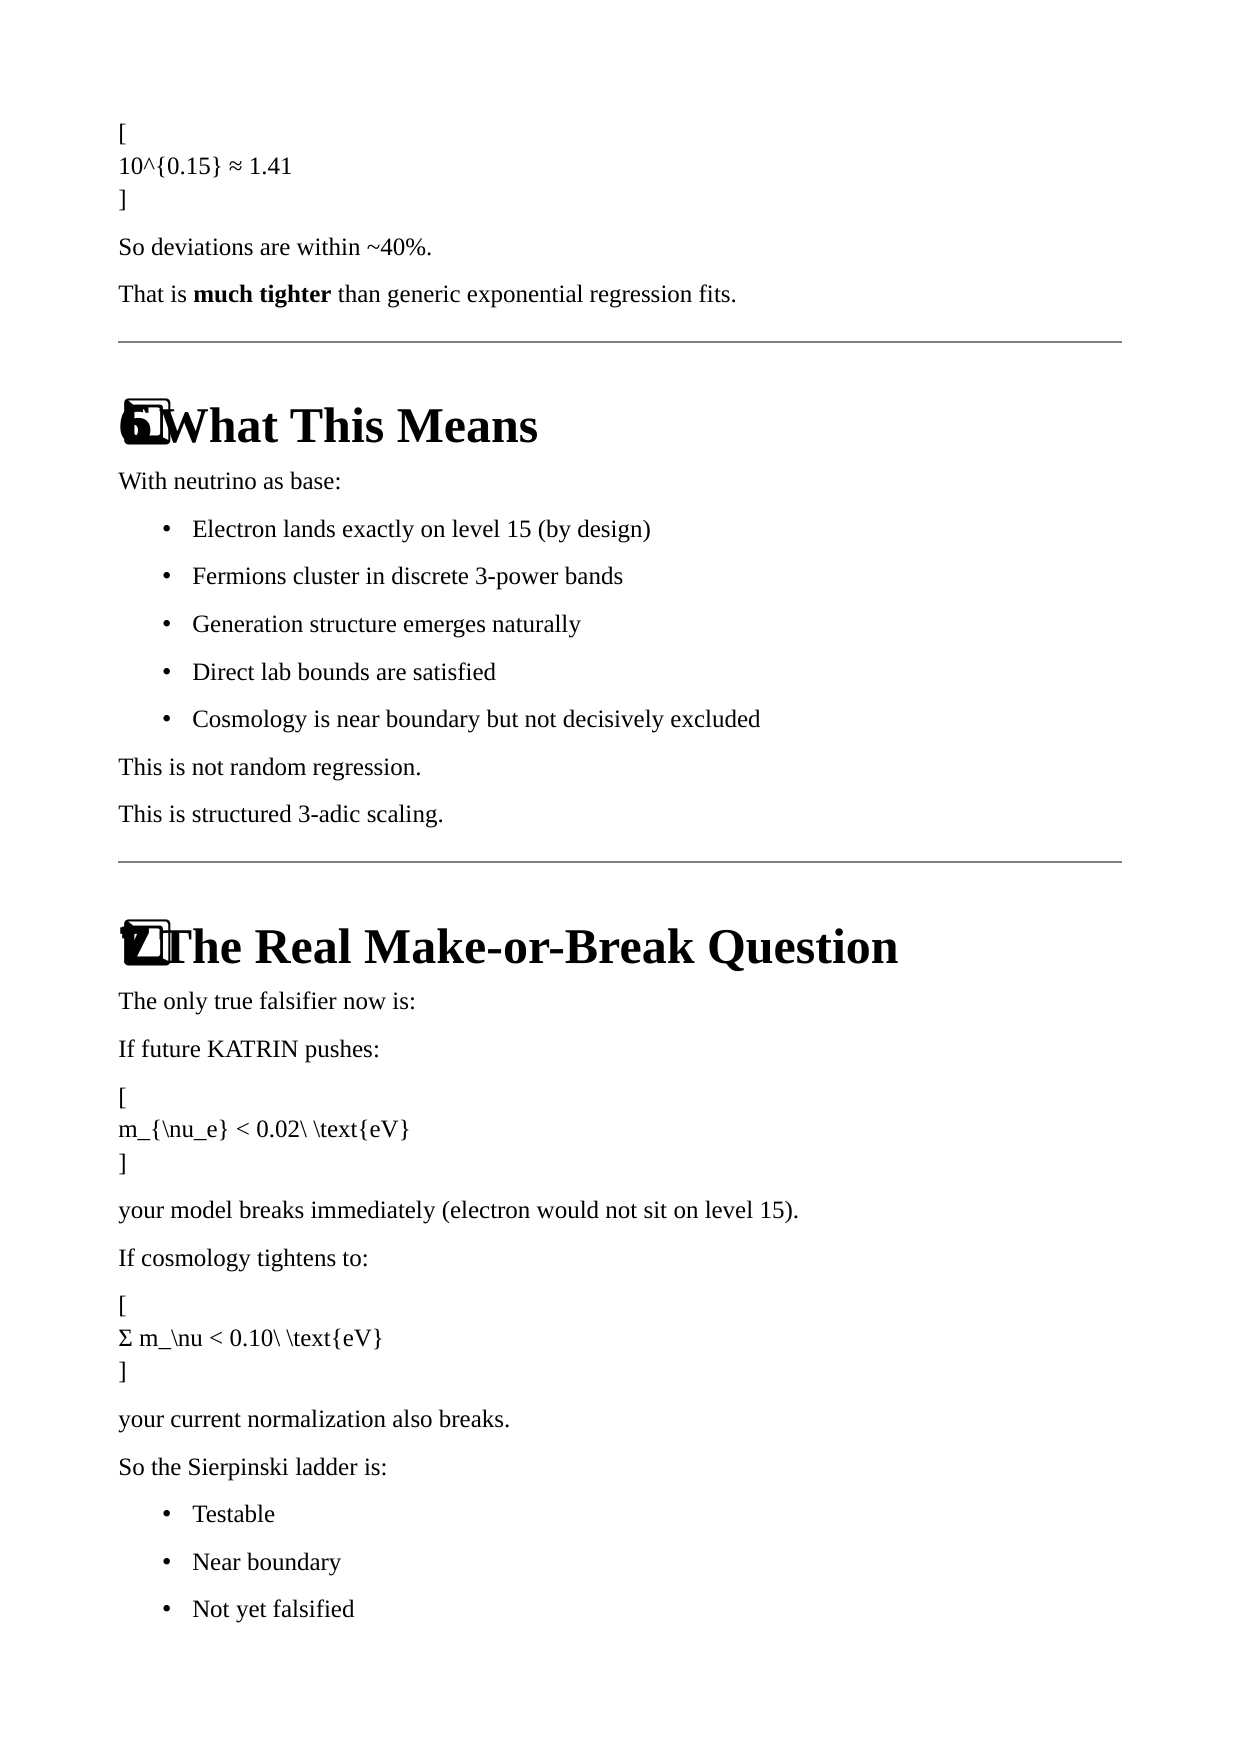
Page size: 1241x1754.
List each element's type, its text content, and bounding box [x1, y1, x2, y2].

text your current normalization also breaks. [118, 1404, 1122, 1433]
list Testable [162, 1499, 1122, 1528]
text This is structured 3-adic scaling. [118, 799, 1122, 828]
text So the Sierpinski ladder is: [118, 1452, 1122, 1480]
text The only true falsifier now is: [118, 986, 1122, 1015]
text your model breaks immediately (electron would not sit on level 15). [118, 1195, 1122, 1224]
list Cosmology is near boundary but not decisively excluded [162, 704, 1122, 733]
text If cosmology tightens to: [118, 1243, 1122, 1272]
text [ Σ m_\nu < 0.10\ \text{eV} ] [118, 1290, 1122, 1385]
list Generation structure emerges naturally [162, 609, 1122, 638]
list Not yet falsified [162, 1594, 1122, 1623]
list Direct lab bounds are satisfied [162, 657, 1122, 685]
text So deviations are within ~40%. [118, 232, 1122, 261]
text That is much tighter than generic exponential regression fits. [118, 279, 1122, 308]
text [ m_{\nu_e} < 0.02\ \text{eV} ] [118, 1082, 1122, 1176]
subtitle 6️⃣ What This Means [118, 396, 1122, 454]
list Near boundary [162, 1547, 1122, 1576]
text If future KATRIN pushes: [118, 1034, 1122, 1063]
list Fermions cluster in discrete 3-power bands [162, 561, 1122, 590]
text [ 10^{0.15} ≈ 1.41 ] [118, 118, 1122, 213]
text With neutrino as base: [118, 466, 1122, 495]
text This is not random regression. [118, 752, 1122, 781]
subtitle 7️⃣ The Real Make-or-Break Question [118, 916, 1122, 974]
list Electron lands exactly on level 15 (by design) [162, 514, 1122, 543]
